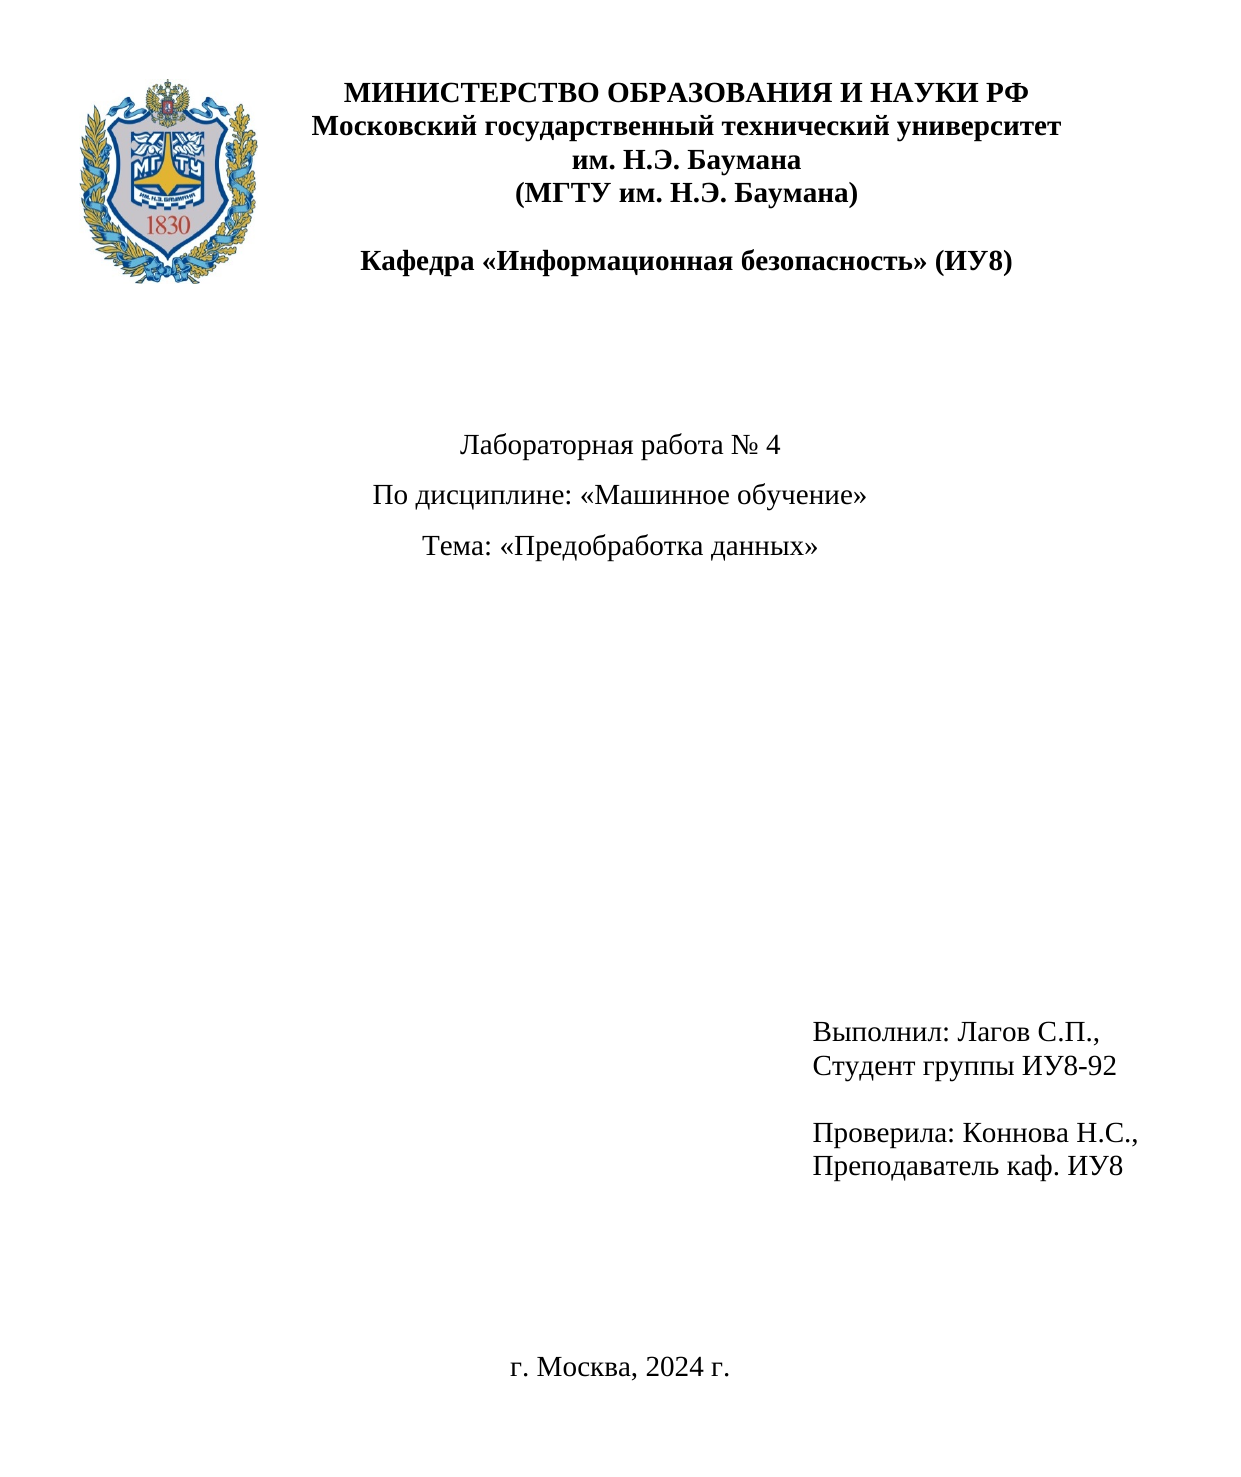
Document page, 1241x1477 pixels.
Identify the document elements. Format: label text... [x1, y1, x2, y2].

text По дисциплине: «Машинное обучение» [75, 477, 1165, 511]
text Лабораторная работа № 4 [75, 427, 1165, 461]
text им. Н.Э. Баумана [258, 142, 1165, 176]
text (МГТУ им. Н.Э. Баумана) [258, 176, 1165, 209]
text Выполнил: Лагов С.П., [812, 1014, 1165, 1048]
text Тема: «Предобработка данных» [75, 528, 1165, 561]
text Преподаватель каф. ИУ8 [812, 1148, 1165, 1182]
text Московский государственный технический университет [258, 108, 1165, 142]
picture [79, 79, 258, 284]
text г. Москва, 2024 г. [75, 1349, 1165, 1383]
text Студент группы ИУ8-92 [812, 1048, 1165, 1081]
text Кафедра «Информационная безопасность» (ИУ8) [258, 243, 1165, 276]
text МИНИСТЕРСТВО ОБРАЗОВАНИЯ И НАУКИ РФ [208, 75, 1165, 108]
text Проверила: Коннова Н.С., [812, 1115, 1165, 1148]
